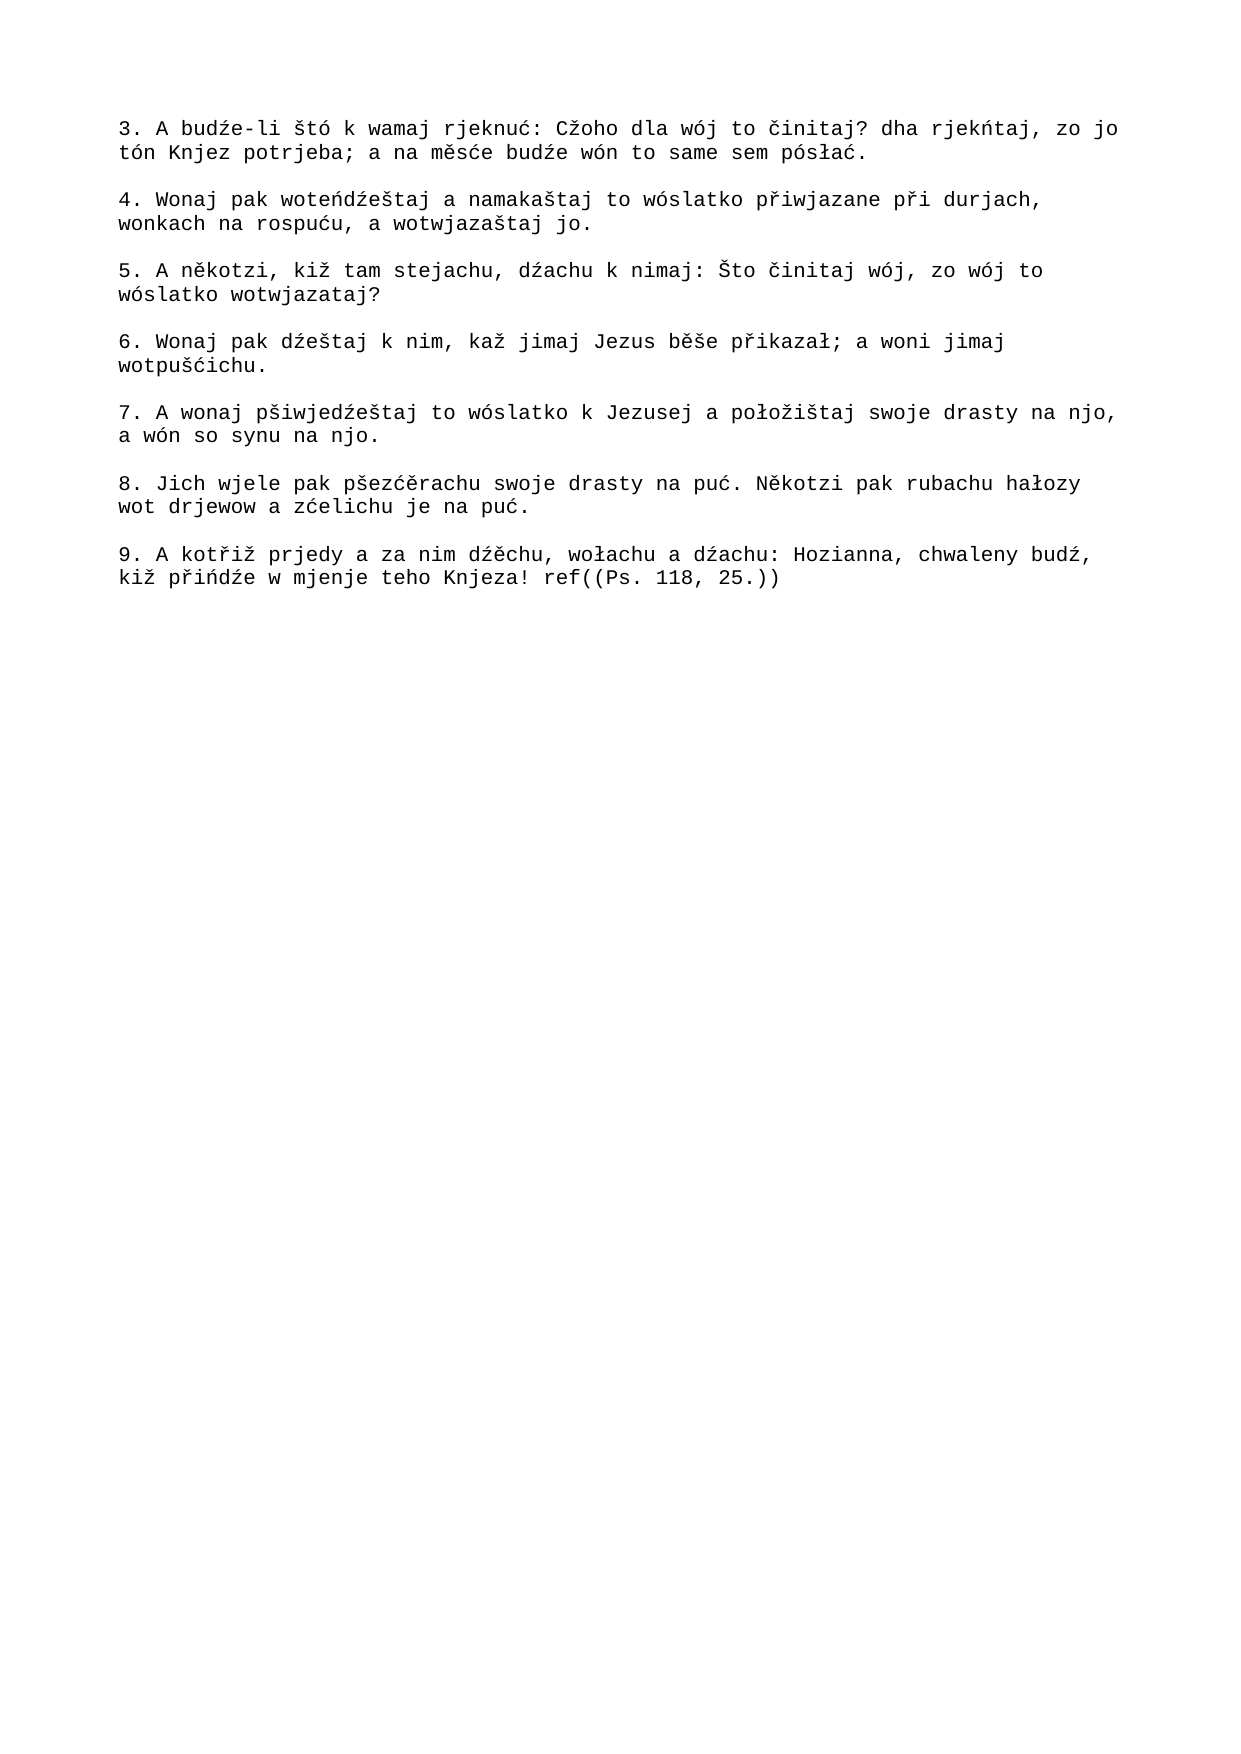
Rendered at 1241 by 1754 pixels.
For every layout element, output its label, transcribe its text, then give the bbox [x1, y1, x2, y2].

text 9. A kotřiž prjedy a za nim dźěchu, wołachu a dźachu: Hozianna, chwaleny budź, kiž přińdźe w mjenje teho Knjeza! ref((Ps. 118, 25.)) [118, 544, 1122, 591]
text 5. A někotzi, kiž tam stejachu, dźachu k nimaj: Što činitaj wój, zo wój to wóslatko wotwjazataj? [118, 260, 1122, 307]
text 6. Wonaj pak dźeštaj k nim, kaž jimaj Jezus běše přikazał; a woni jimaj wotpušćichu. [118, 331, 1122, 378]
text 7. A wonaj pšiwjedźeštaj to wóslatko k Jezusej a połožištaj swoje drasty na njo, a wón so synu na njo. [118, 402, 1122, 449]
text 8. Jich wjele pak pšezćěrachu swoje drasty na puć. Někotzi pak rubachu hałozy wot drjewow a zćelichu je na puć. [118, 473, 1122, 520]
text 3. A budźe-li štó k wamaj rjeknuć: Cžoho dla wój to činitaj? dha rjekńtaj, zo jo tón Knjez potrjeba; a na měsće budźe wón to same sem pósłać. [118, 118, 1122, 165]
text 4. Wonaj pak woteńdźeštaj a namakaštaj to wóslatko přiwjazane při durjach, wonkach na rospuću, a wotwjazaštaj jo. [118, 189, 1122, 236]
